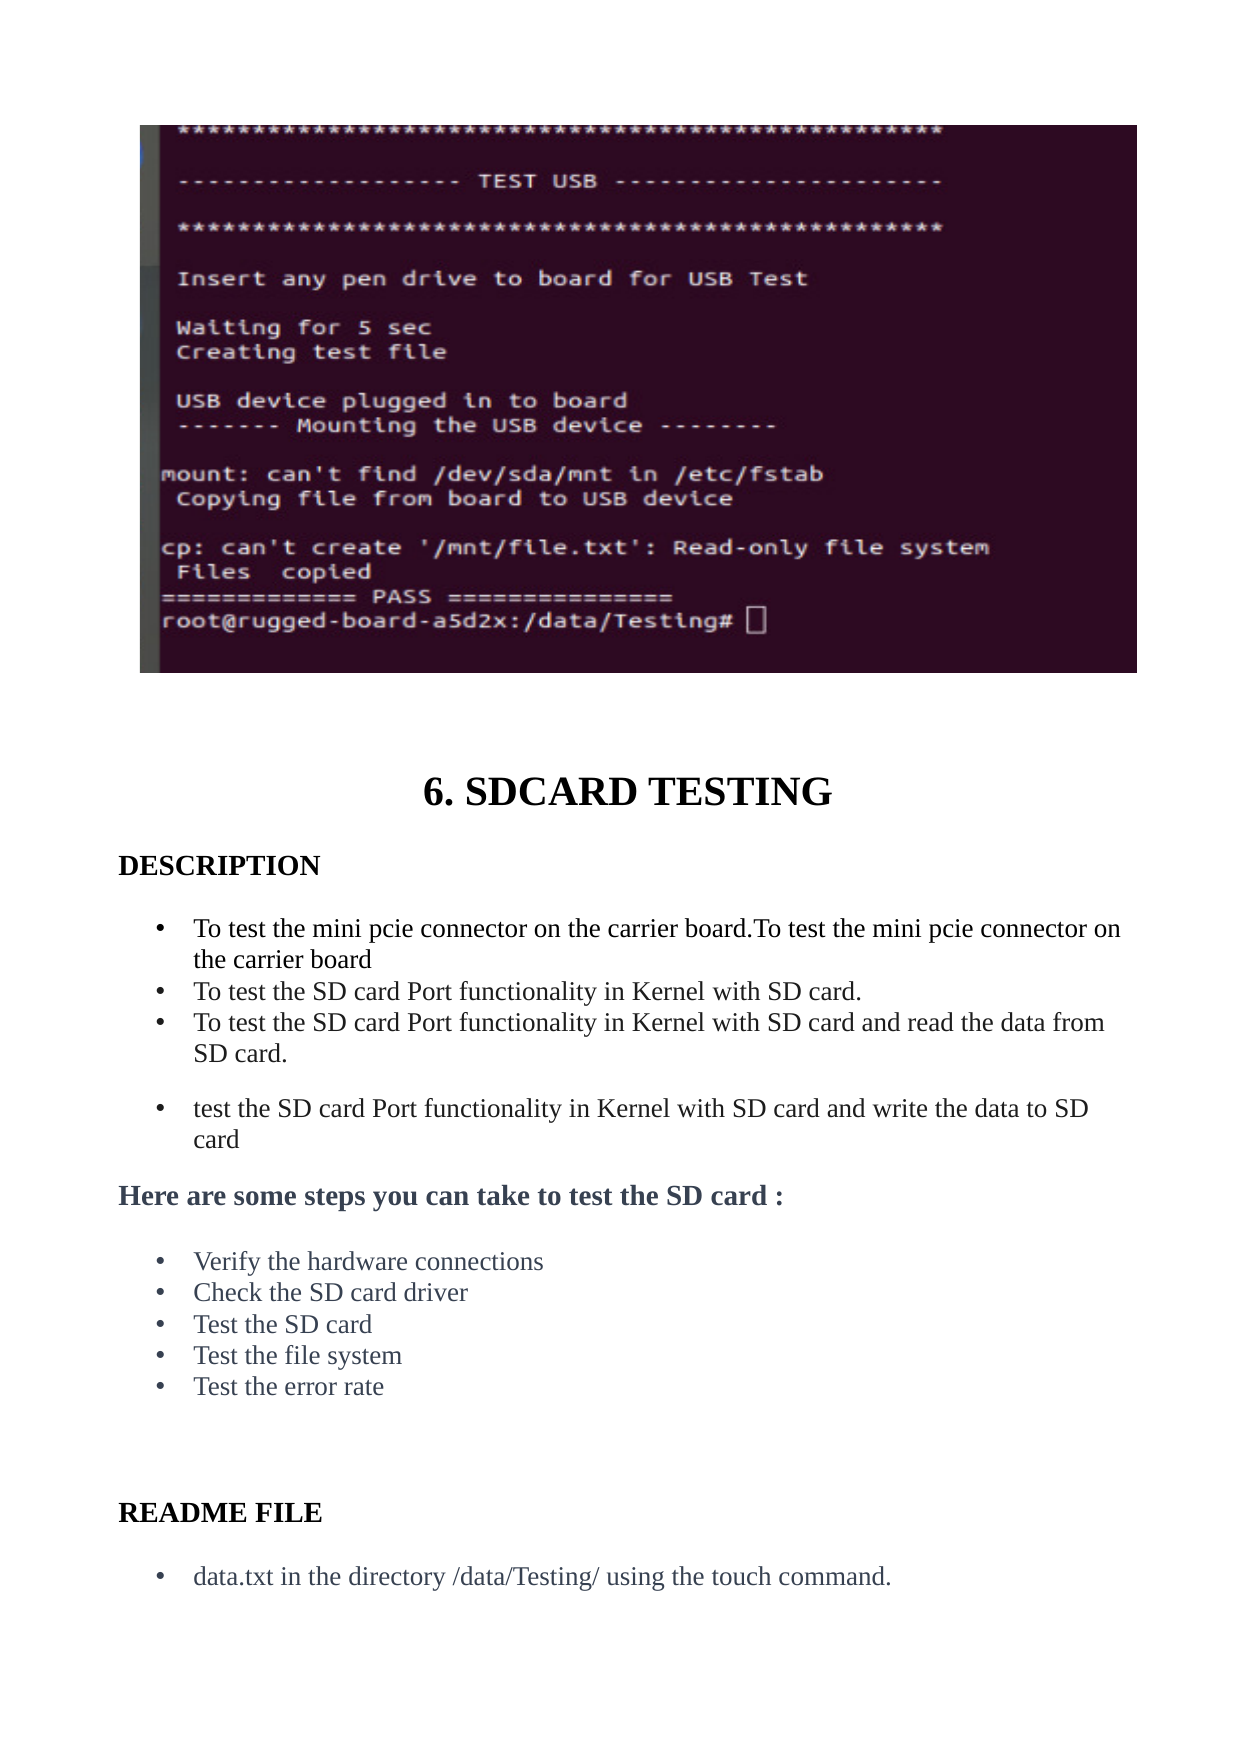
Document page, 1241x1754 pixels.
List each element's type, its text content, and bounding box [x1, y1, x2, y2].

text DESCRIPTION [118, 848, 1122, 881]
text README FILE [118, 1495, 1122, 1528]
list To test the mini pcie connector on the carrier board.To test the mini pcie connector on the carrier board [156, 912, 1122, 975]
list Test the error rate [156, 1370, 1122, 1402]
list Verify the hardware connections [156, 1245, 1122, 1277]
list Test the file system [156, 1339, 1122, 1370]
list test the SD card Port functionality in Kernel with SD card and write the data to SD card [156, 1092, 1122, 1154]
text Here are some steps you can take to test the SD card : [118, 1178, 1122, 1212]
list Test the SD card [156, 1308, 1122, 1339]
list Check the SD card driver [156, 1277, 1122, 1308]
list To test the SD card Port functionality in Kernel with SD card and read the data from SD card. [156, 1006, 1122, 1068]
picture [139, 125, 217, 673]
text 6. SDCARD TESTING [118, 766, 1122, 814]
list To test the SD card Port functionality in Kernel with SD card. [156, 975, 1122, 1006]
list data.txt in the directory /data/Testing/ using the touch command. [156, 1560, 1122, 1591]
